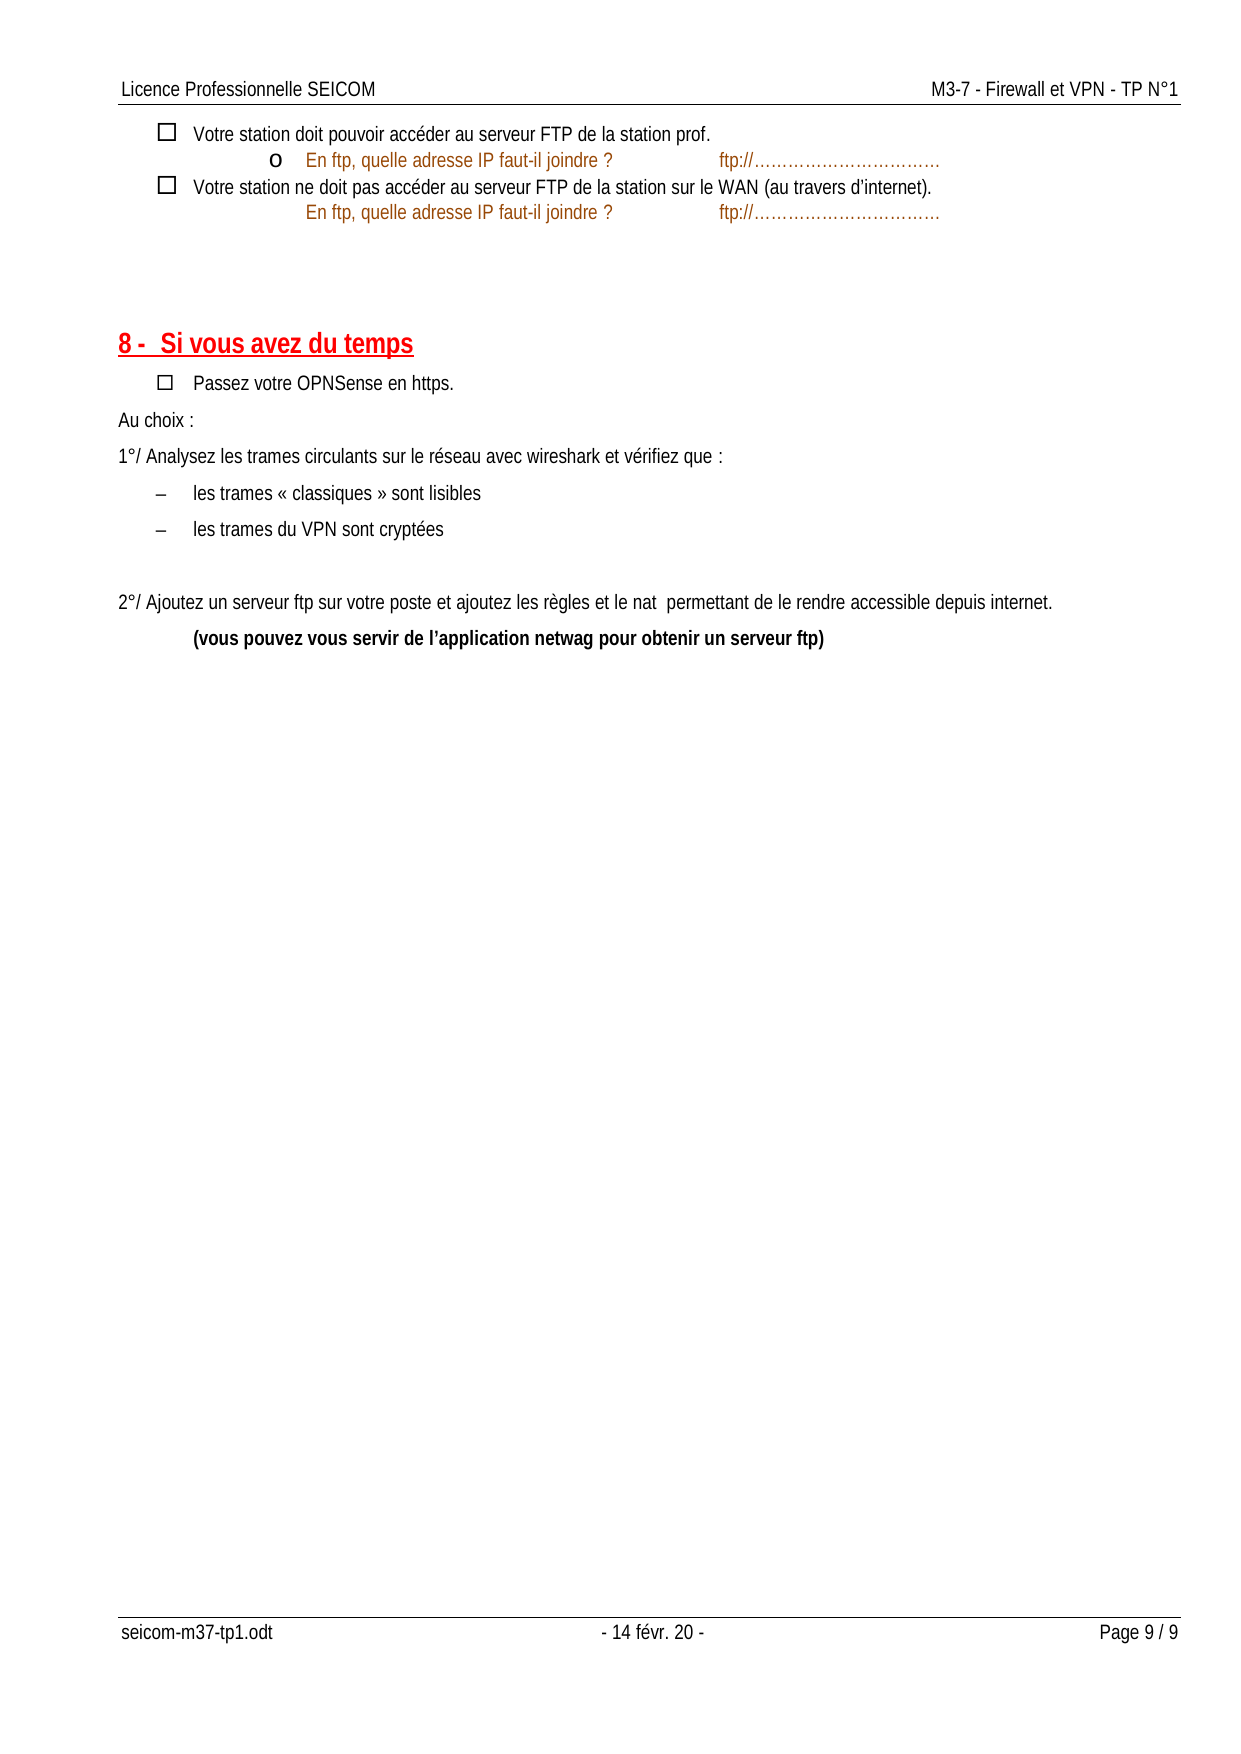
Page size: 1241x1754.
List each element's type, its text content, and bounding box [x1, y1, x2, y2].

list En ftp, quelle adresse IP faut-il joindre ? ftp://…………………………… [268, 146, 1181, 175]
list Votre station doit pouvoir accéder au serveur FTP de la station prof. [156, 121, 1181, 146]
list (vous pouvez vous servir de l’application netwag pour obtenir un serveur ftp) [156, 626, 1181, 650]
text 1°/ Analysez les trames circulants sur le réseau avec wireshark et vérifiez que : [118, 444, 1181, 468]
text Au choix : [118, 408, 1181, 432]
subtitle Si vous avez du temps [118, 326, 1181, 359]
list les trames du VPN sont cryptées [156, 517, 1181, 541]
text 2°/ Ajoutez un serveur ftp sur votre poste et ajoutez les règles et le nat permettant de le rendre accessible depuis internet. [118, 590, 1181, 614]
list les trames « classiques » sont lisibles [156, 481, 1181, 504]
list Votre station ne doit pas accéder au serveur FTP de la station sur le WAN (au travers d’internet). [156, 175, 1181, 200]
list Passez votre OPNSense en https. [156, 371, 1181, 395]
list En ftp, quelle adresse IP faut-il joindre ? ftp://…………………………… [268, 200, 1181, 224]
